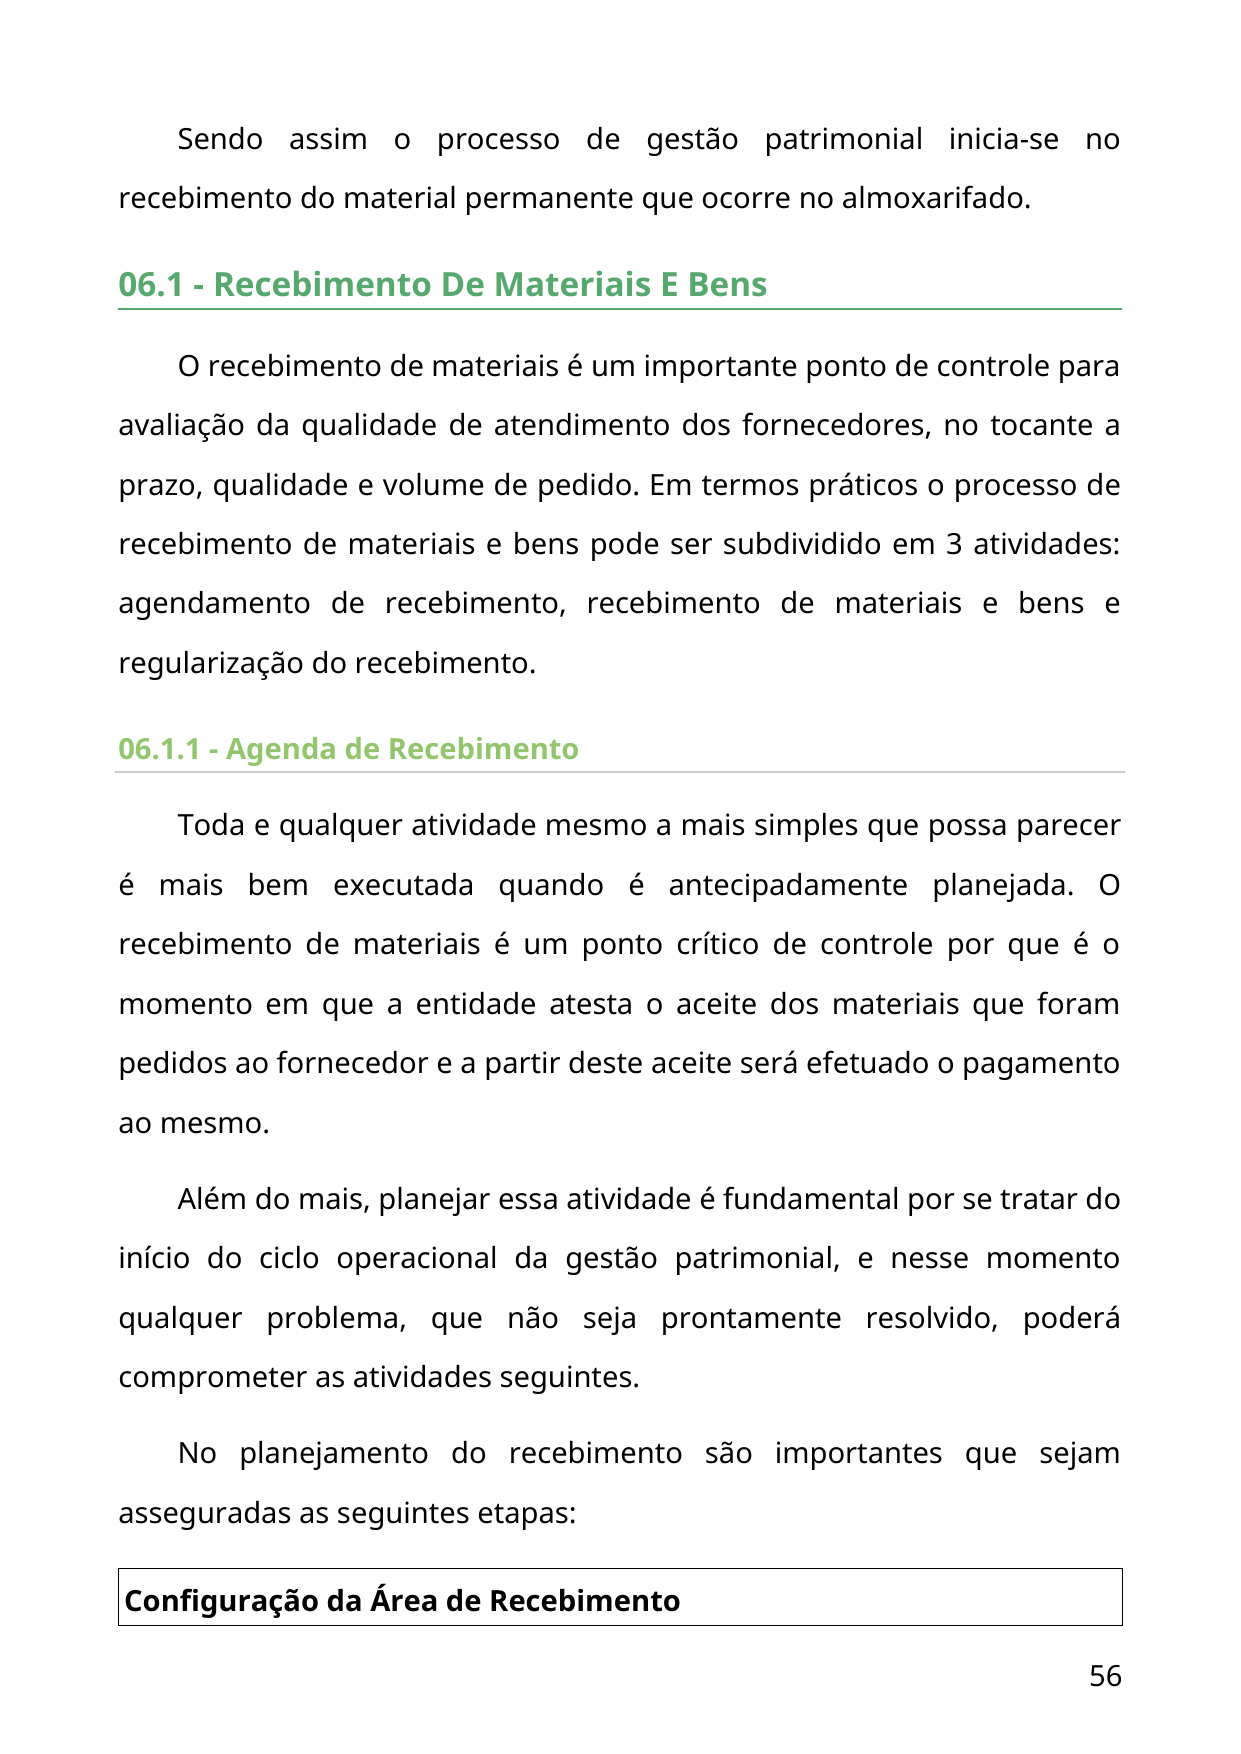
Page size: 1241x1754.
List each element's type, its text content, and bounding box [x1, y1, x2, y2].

subtitle 06.1 - Recebimento De Materiais E Bens [118, 261, 1122, 308]
text Sendo assim o processo de gestão patrimonial inicia-se no recebimento do material permanente que ocorre no almoxarifado. [118, 118, 1122, 217]
text O recebimento de materiais é um importante ponto de controle para avaliação da qualidade de atendimento dos fornecedores, no tocante a prazo, qualidade e volume de pedido. Em termos práticos o processo de recebimento de materiais e bens pode ser subdividido em 3 atividades: agendamento de recebimento, recebimento de materiais e bens e regularização do recebimento. [118, 345, 1122, 682]
text Além do mais, planejar essa atividade é fundamental por se tratar do início do ciclo operacional da gestão patrimonial, e nesse momento qualquer problema, que não seja prontamente resolvido, poderá comprometer as atividades seguintes. [118, 1178, 1122, 1396]
table_header Configuração da Área de Recebimento [119, 1569, 1122, 1625]
text No planejamento do recebimento são importantes que sejam asseguradas as seguintes etapas: [118, 1433, 1122, 1532]
text Toda e qualquer atividade mesmo a mais simples que possa parecer é mais bem executada quando é antecipadamente planejada. O recebimento de materiais é um ponto crítico de controle por que é o momento em que a entidade atesta o aceite dos materiais que foram pedidos ao fornecedor e a partir deste aceite será efetuado o pagamento ao mesmo. [118, 804, 1122, 1142]
subtitle 06.1.1 - Agenda de Recebimento [115, 725, 1125, 771]
